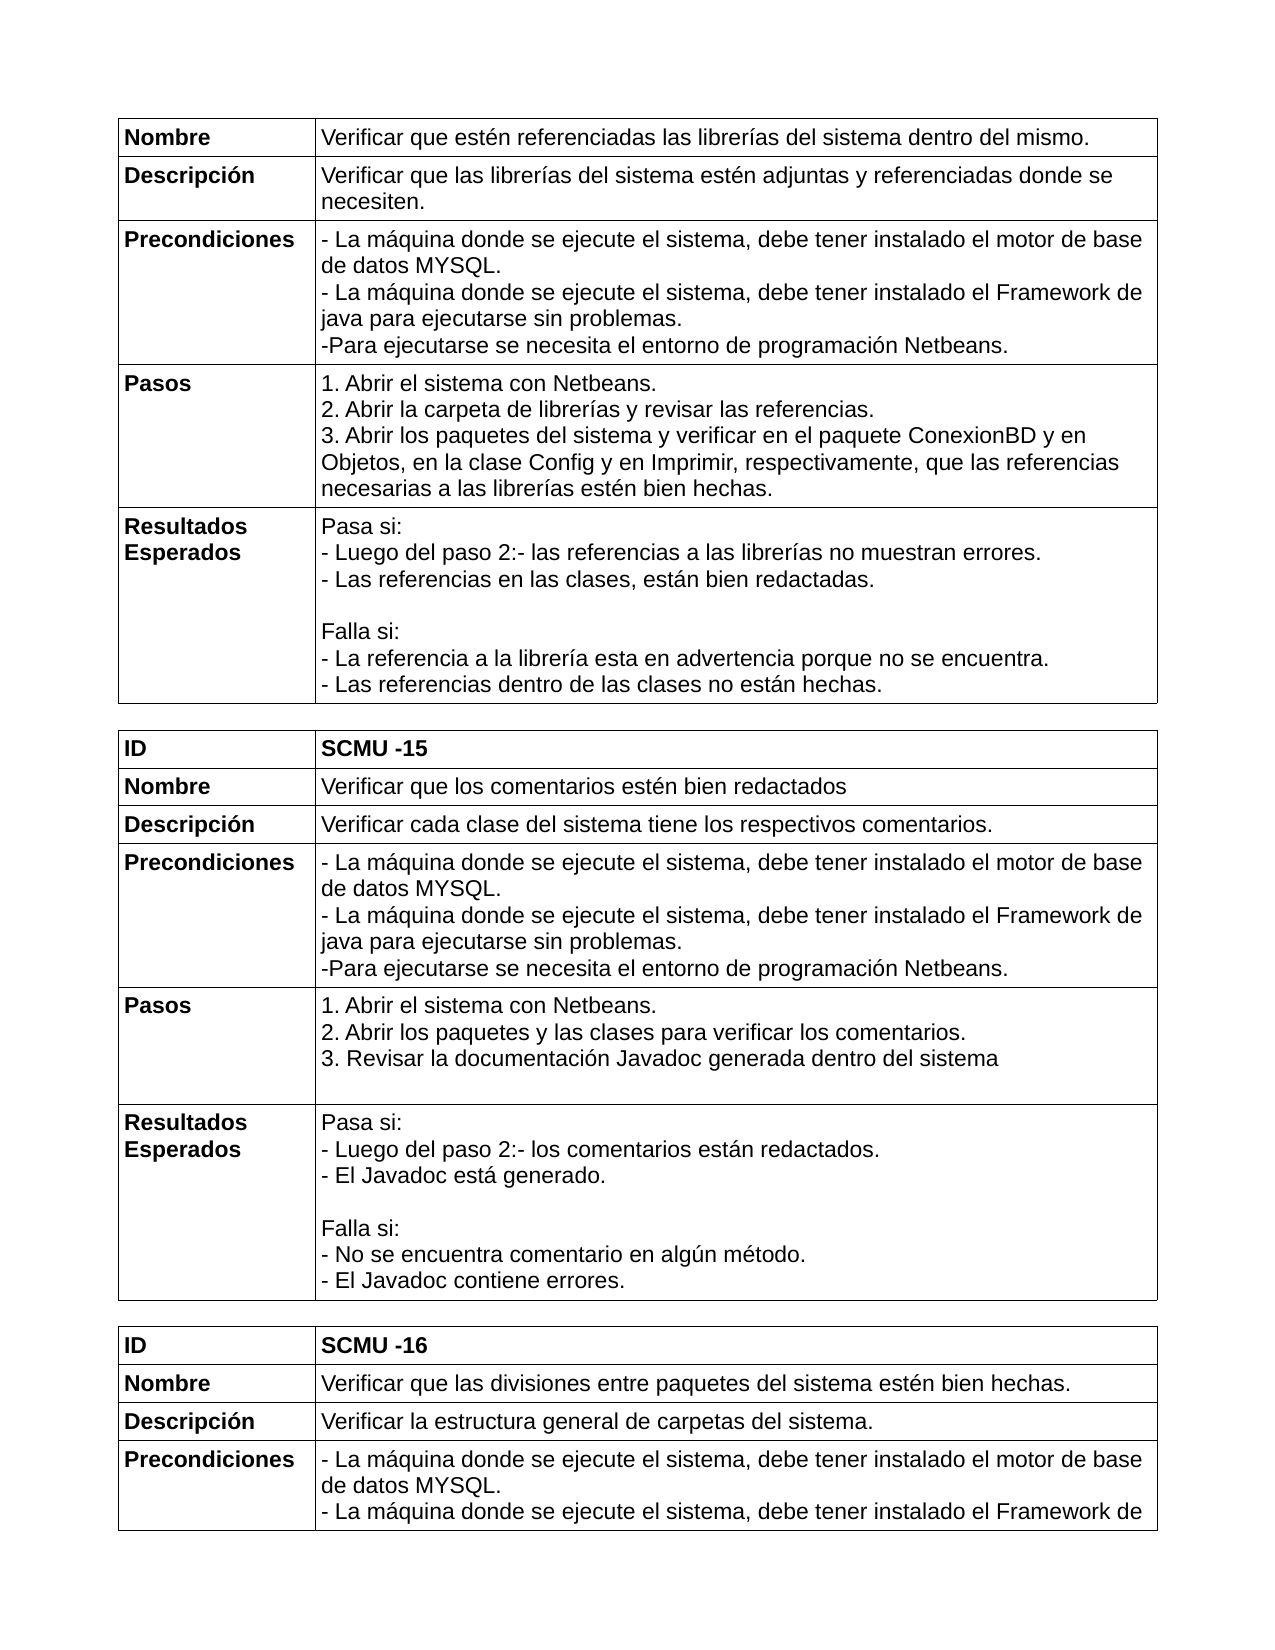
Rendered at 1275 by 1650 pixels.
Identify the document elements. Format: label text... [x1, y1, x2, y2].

table_cell Descripción [119, 806, 315, 843]
table_cell 1. Abrir el sistema con Netbeans. 2. Abrir los paquetes y las clases para verificar los comentarios. 3. Revisar la documentación Javadoc generada dentro del sistema [316, 988, 1157, 1103]
table_cell - La máquina donde se ejecute el sistema, debe tener instalado el motor de base de datos MYSQL. - La máquina donde se ejecute el sistema, debe tener instalado el Framework de java para ejecutarse sin problemas. -Para ejecutarse se necesita el entorno de programación Netbeans. [316, 221, 1157, 364]
table_cell Pasa si: - Luego del paso 2:- las referencias a las librerías no muestran errores. - Las referencias en las clases, están bien redactadas. Falla si: - La referencia a la librería esta en advertencia porque no se encuentra. - Las referencias dentro de las clases no están hechas. [316, 508, 1157, 703]
table_cell Precondiciones [119, 1441, 315, 1530]
table_cell Verificar que las divisiones entre paquetes del sistema estén bien hechas. [316, 1365, 1157, 1402]
table_cell - La máquina donde se ejecute el sistema, debe tener instalado el motor de base de datos MYSQL. - La máquina donde se ejecute el sistema, debe tener instalado el Framework de [316, 1441, 1157, 1530]
table_cell Resultados Esperados [119, 1105, 315, 1299]
table_cell Verificar que estén referenciadas las librerías del sistema dentro del mismo. [316, 119, 1157, 156]
table_header SCMU -16 [316, 1327, 1157, 1364]
table_header ID [119, 1327, 315, 1364]
table_cell Verificar que los comentarios estén bien redactados [316, 769, 1157, 805]
table_cell Pasos [119, 365, 315, 507]
table_cell Nombre [119, 1365, 315, 1402]
table_cell Nombre [119, 119, 315, 156]
table_cell Verificar que las librerías del sistema estén adjuntas y referenciadas donde se necesiten. [316, 157, 1157, 220]
table_cell Descripción [119, 1403, 315, 1440]
table_cell Descripción [119, 157, 315, 220]
table_cell Verificar cada clase del sistema tiene los respectivos comentarios. [316, 806, 1157, 843]
table_cell Nombre [119, 769, 315, 805]
table_header SCMU -15 [316, 731, 1157, 767]
table_cell Verificar la estructura general de carpetas del sistema. [316, 1403, 1157, 1440]
table_cell Precondiciones [119, 844, 315, 987]
table_cell Pasa si: - Luego del paso 2:- los comentarios están redactados. - El Javadoc está generado. Falla si: - No se encuentra comentario en algún método. - El Javadoc contiene errores. [316, 1105, 1157, 1299]
table_header ID [119, 731, 315, 767]
table_cell Pasos [119, 988, 315, 1103]
table_cell - La máquina donde se ejecute el sistema, debe tener instalado el motor de base de datos MYSQL. - La máquina donde se ejecute el sistema, debe tener instalado el Framework de java para ejecutarse sin problemas. -Para ejecutarse se necesita el entorno de programación Netbeans. [316, 844, 1157, 987]
table_cell Precondiciones [119, 221, 315, 364]
table_cell Resultados Esperados [119, 508, 315, 703]
table_cell 1. Abrir el sistema con Netbeans. 2. Abrir la carpeta de librerías y revisar las referencias. 3. Abrir los paquetes del sistema y verificar en el paquete ConexionBD y en Objetos, en la clase Config y en Imprimir, respectivamente, que las referencias necesarias a las librerías estén bien hechas. [316, 365, 1157, 507]
